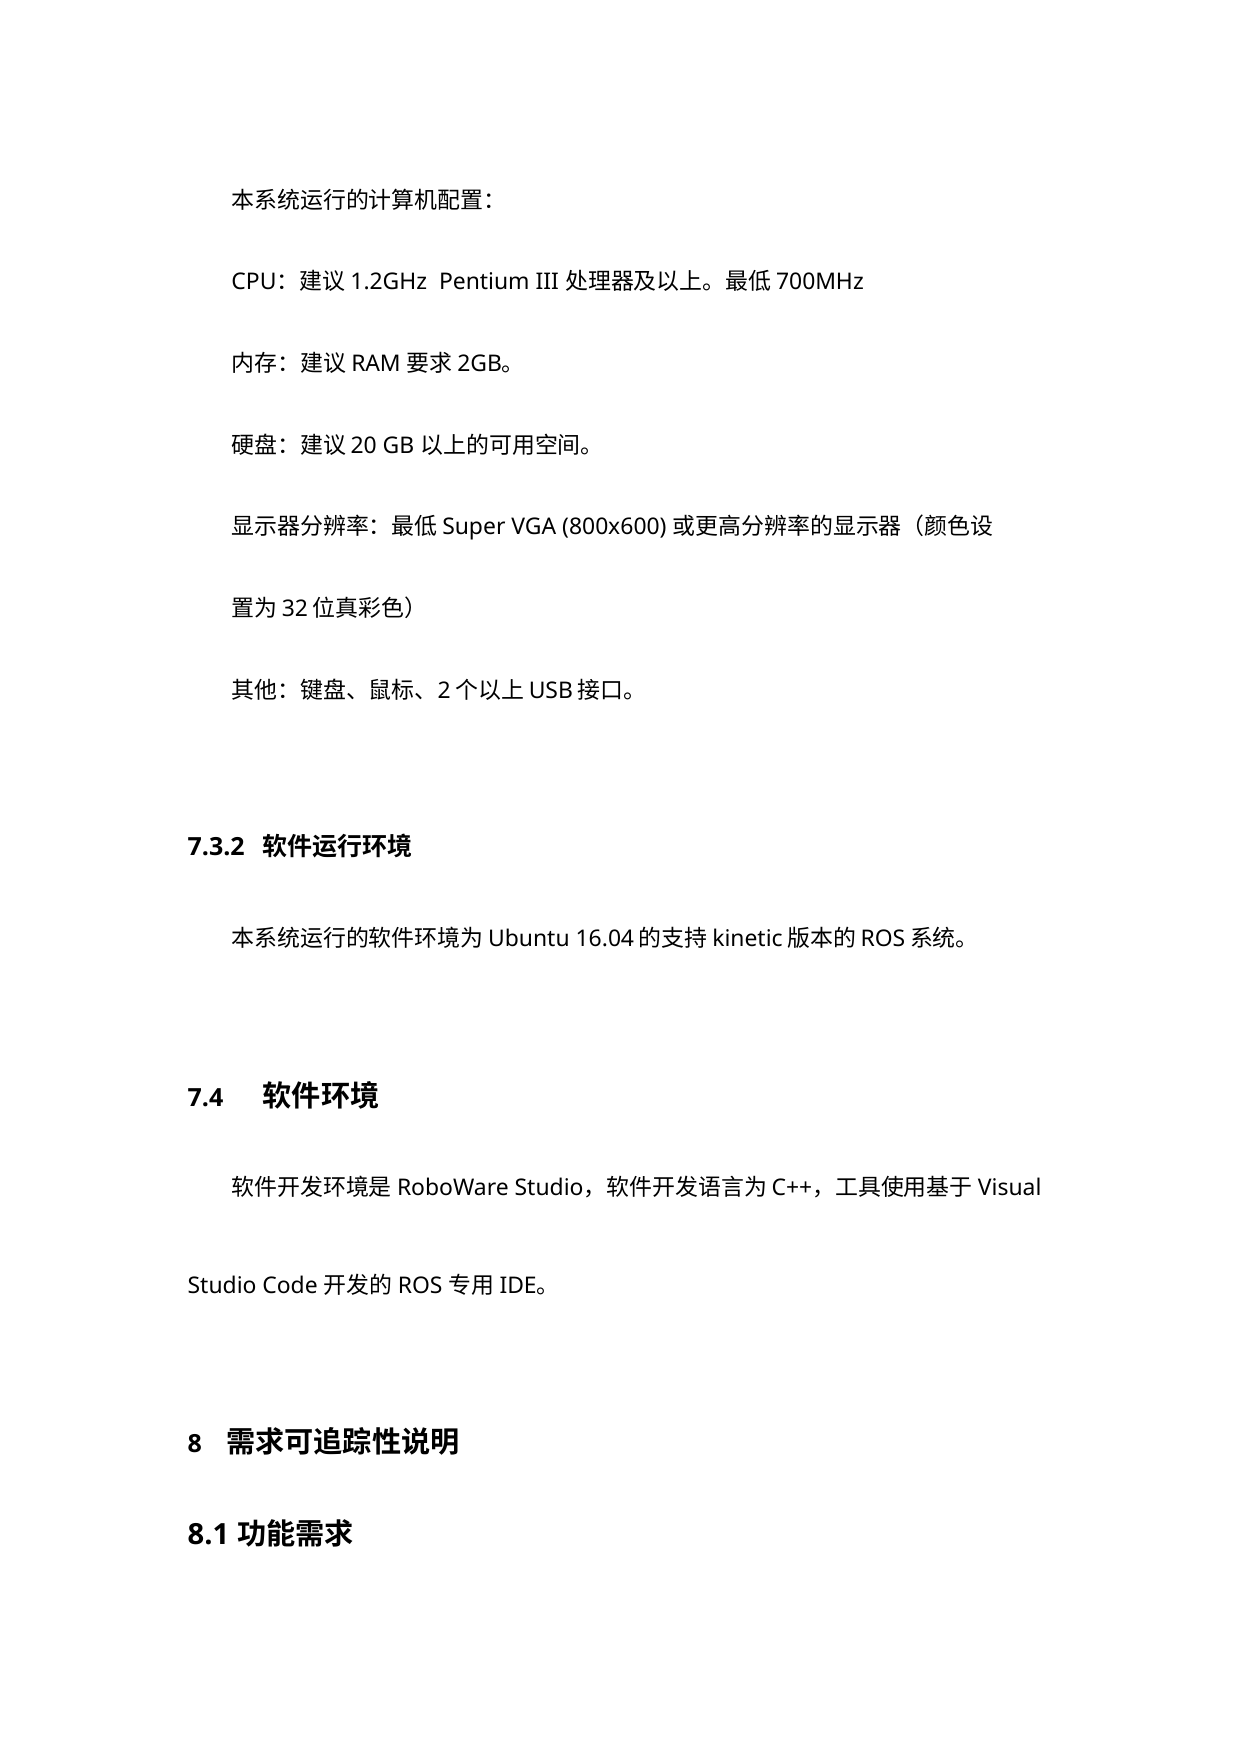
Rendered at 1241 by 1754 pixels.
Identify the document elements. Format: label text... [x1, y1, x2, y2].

text 内存：建议 RAM 要求2GB。 [187, 325, 1053, 390]
subtitle 需求可追踪性说明 [187, 1403, 1053, 1468]
subtitle 软件运行环境 [187, 808, 1053, 873]
text CPU：建议 1.2GHz Pentium III 处理器及以上。最低700MHz [187, 243, 1053, 308]
subtitle 软件环境 [187, 1057, 1053, 1122]
text 其他：键盘、鼠标、2个以上USB接口。 [187, 652, 1053, 717]
text 显示器分辨率：最低Super VGA (800x600) 或更高分辨率的显示器（颜色设 [187, 488, 1053, 553]
text 本系统运行的计算机配置： [187, 162, 1053, 227]
subtitle 8.1 功能需求 [187, 1496, 1053, 1561]
text 本系统运行的软件环境为Ubuntu 16.04的支持kinetic版本的ROS系统。 [187, 901, 1053, 966]
text 置为32位真彩色） [187, 570, 1053, 635]
text 软件开发环境是 RoboWare Studio，软件开发语言为C++，工具使用基于 Visual Studio Code 开发的 ROS 专用 IDE。 [187, 1149, 1053, 1312]
text 硬盘：建议20 GB 以上的可用空间。 [187, 407, 1053, 472]
